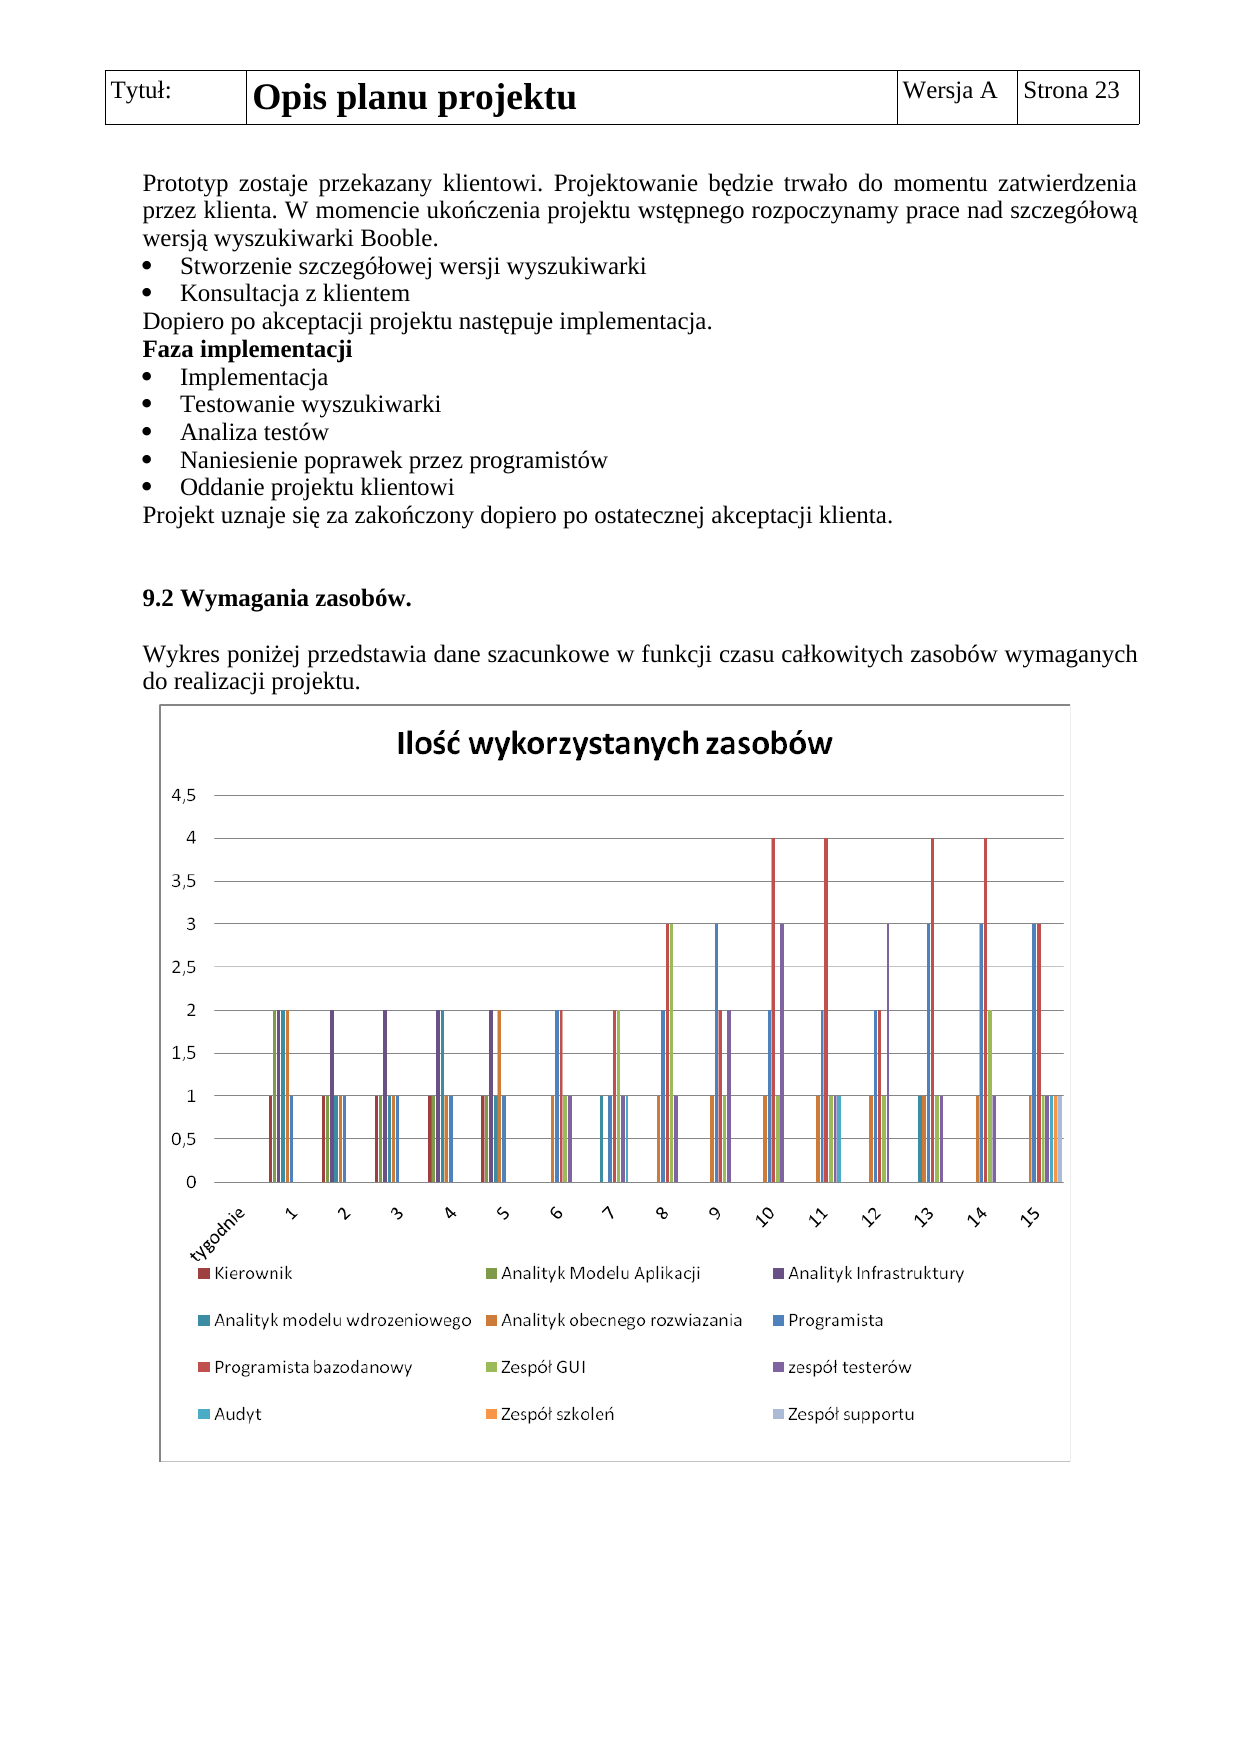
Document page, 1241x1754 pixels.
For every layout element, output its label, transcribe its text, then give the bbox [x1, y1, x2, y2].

list Konsultacja z klientem [142, 279, 1138, 307]
text Wykres poniżej przedstawia dane szacunkowe w funkcji czasu całkowitych zasobów wymaganych do realizacji projektu. [142, 640, 1138, 695]
list Testowanie wyszukiwarki [142, 390, 1138, 418]
picture [158, 704, 1071, 1462]
text Dopiero po akceptacji projektu następuje implementacja. [142, 307, 1138, 335]
list Analiza testów [142, 418, 1138, 446]
list Naniesienie poprawek przez programistów [142, 446, 1138, 473]
text Faza implementacji [142, 335, 1138, 363]
text 9.2 Wymagania zasobów. [142, 584, 1138, 612]
text Projekt uznaje się za zakończony dopiero po ostatecznej akceptacji klienta. [142, 501, 1138, 529]
list Oddanie projektu klientowi [142, 473, 1138, 501]
list Implementacja [142, 363, 1138, 390]
list Stworzenie szczegółowej wersji wyszukiwarki [142, 252, 1138, 279]
text Prototyp zostaje przekazany klientowi. Projektowanie będzie trwało do momentu zatwierdzenia przez klienta. W momencie ukończenia projektu wstępnego rozpoczynamy prace nad szczegółową wersją wyszukiwarki Booble. [142, 169, 1138, 252]
